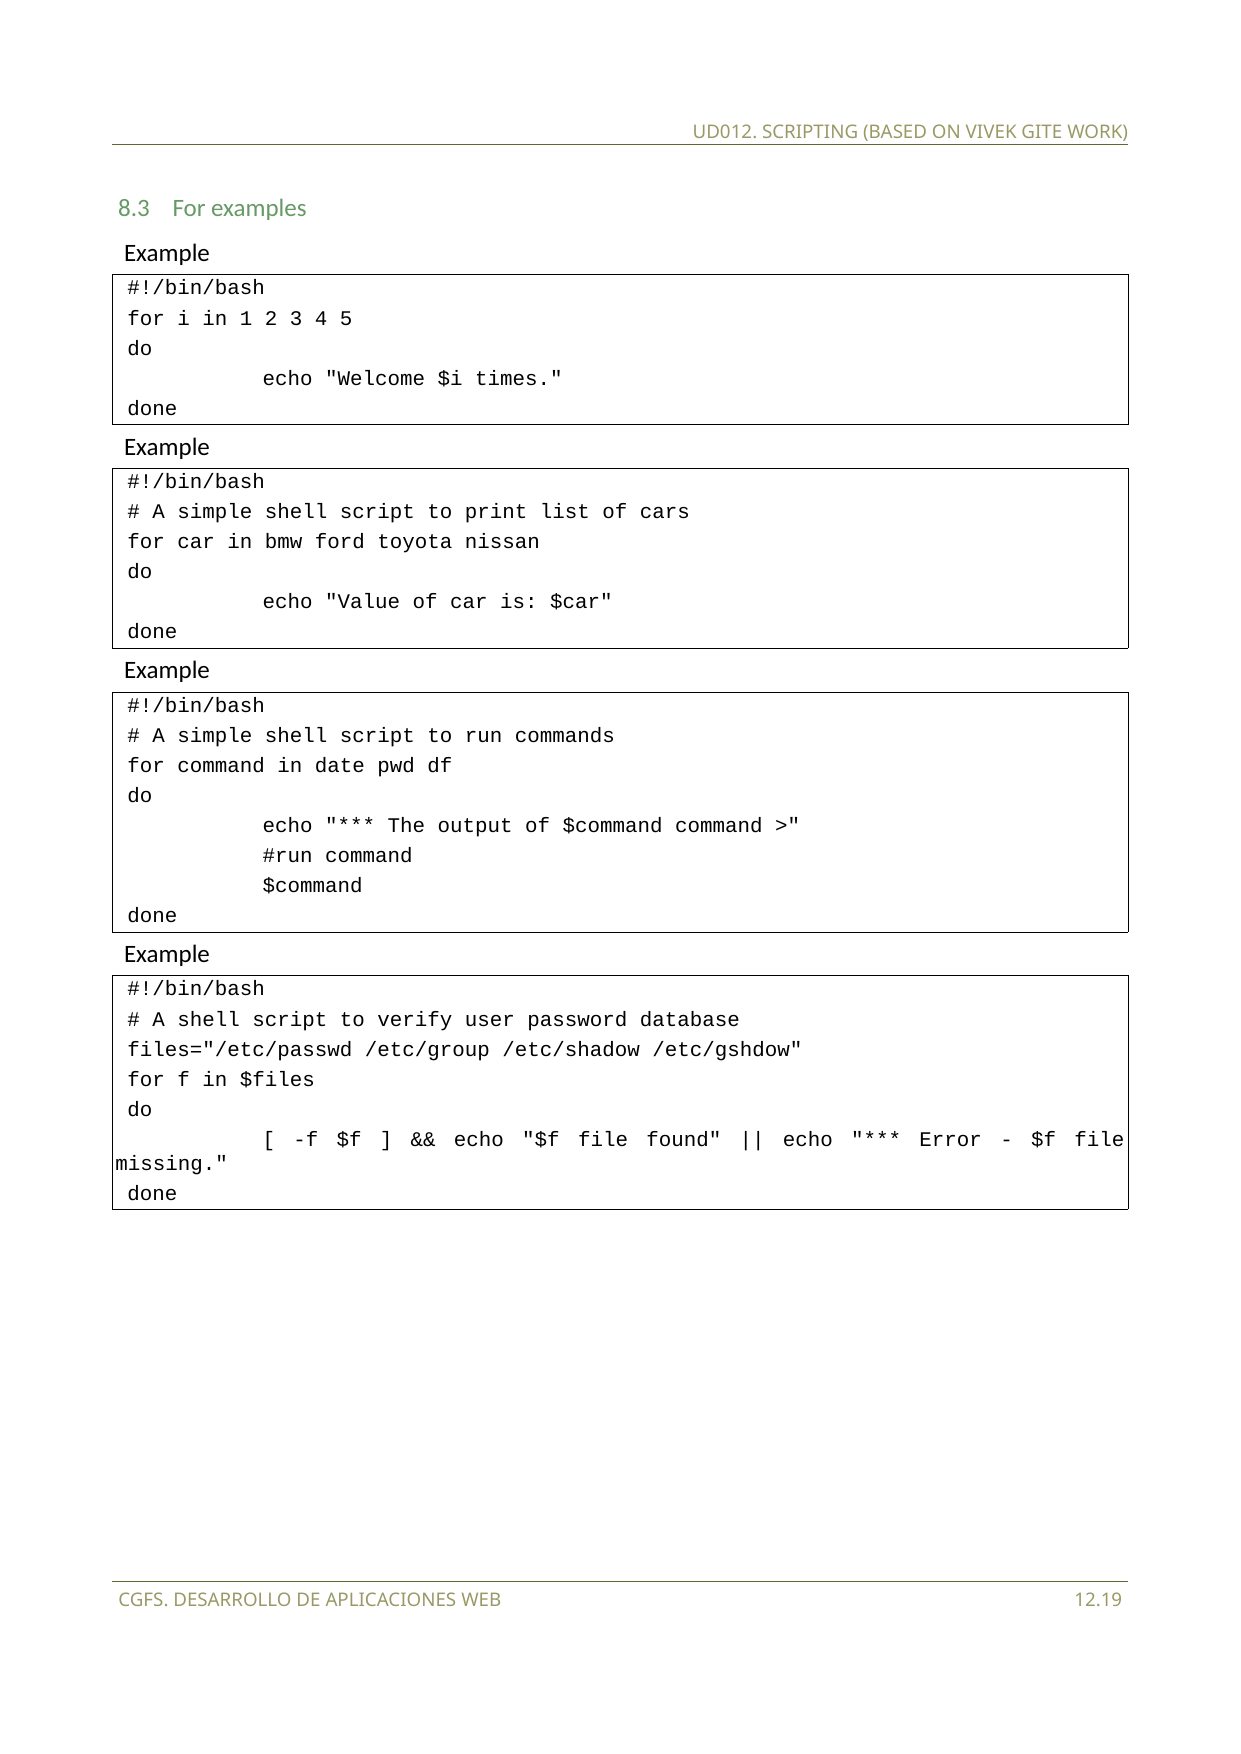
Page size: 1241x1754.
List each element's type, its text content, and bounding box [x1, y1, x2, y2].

text Example [112, 431, 1128, 461]
text echo "*** The output of $command command >" [113, 812, 1128, 839]
text done [113, 395, 1128, 424]
text $command [113, 872, 1128, 899]
text #!/bin/bash [113, 275, 1128, 301]
text for i in 1 2 3 4 5 [113, 304, 1128, 331]
text done [113, 902, 1128, 932]
text [ -f $f ] && echo "$f file found" || echo "*** Error - $f file missing." [113, 1126, 1128, 1176]
text # A shell script to verify user password database [113, 1006, 1128, 1032]
text done [113, 618, 1128, 648]
text do [113, 782, 1128, 808]
text # A simple shell script to print list of cars [113, 498, 1128, 525]
text # A simple shell script to run commands [113, 722, 1128, 748]
text echo "Welcome $i times." [113, 365, 1128, 391]
text do [113, 1096, 1128, 1122]
text #run command [113, 842, 1128, 869]
text files="/etc/passwd /etc/group /etc/shadow /etc/gshdow" [113, 1036, 1128, 1062]
text Example [112, 654, 1128, 685]
text Example [112, 237, 1128, 268]
text #!/bin/bash [113, 469, 1128, 494]
text for command in date pwd df [113, 752, 1128, 778]
text do [113, 558, 1128, 585]
text do [113, 334, 1128, 361]
text for f in $files [113, 1066, 1128, 1092]
text echo "Value of car is: $car" [113, 588, 1128, 615]
subtitle For examples [112, 192, 1128, 223]
text #!/bin/bash [113, 693, 1128, 718]
text #!/bin/bash [113, 976, 1128, 1002]
text Example [112, 938, 1128, 969]
text done [113, 1180, 1128, 1209]
text for car in bmw ford toyota nissan [113, 528, 1128, 555]
